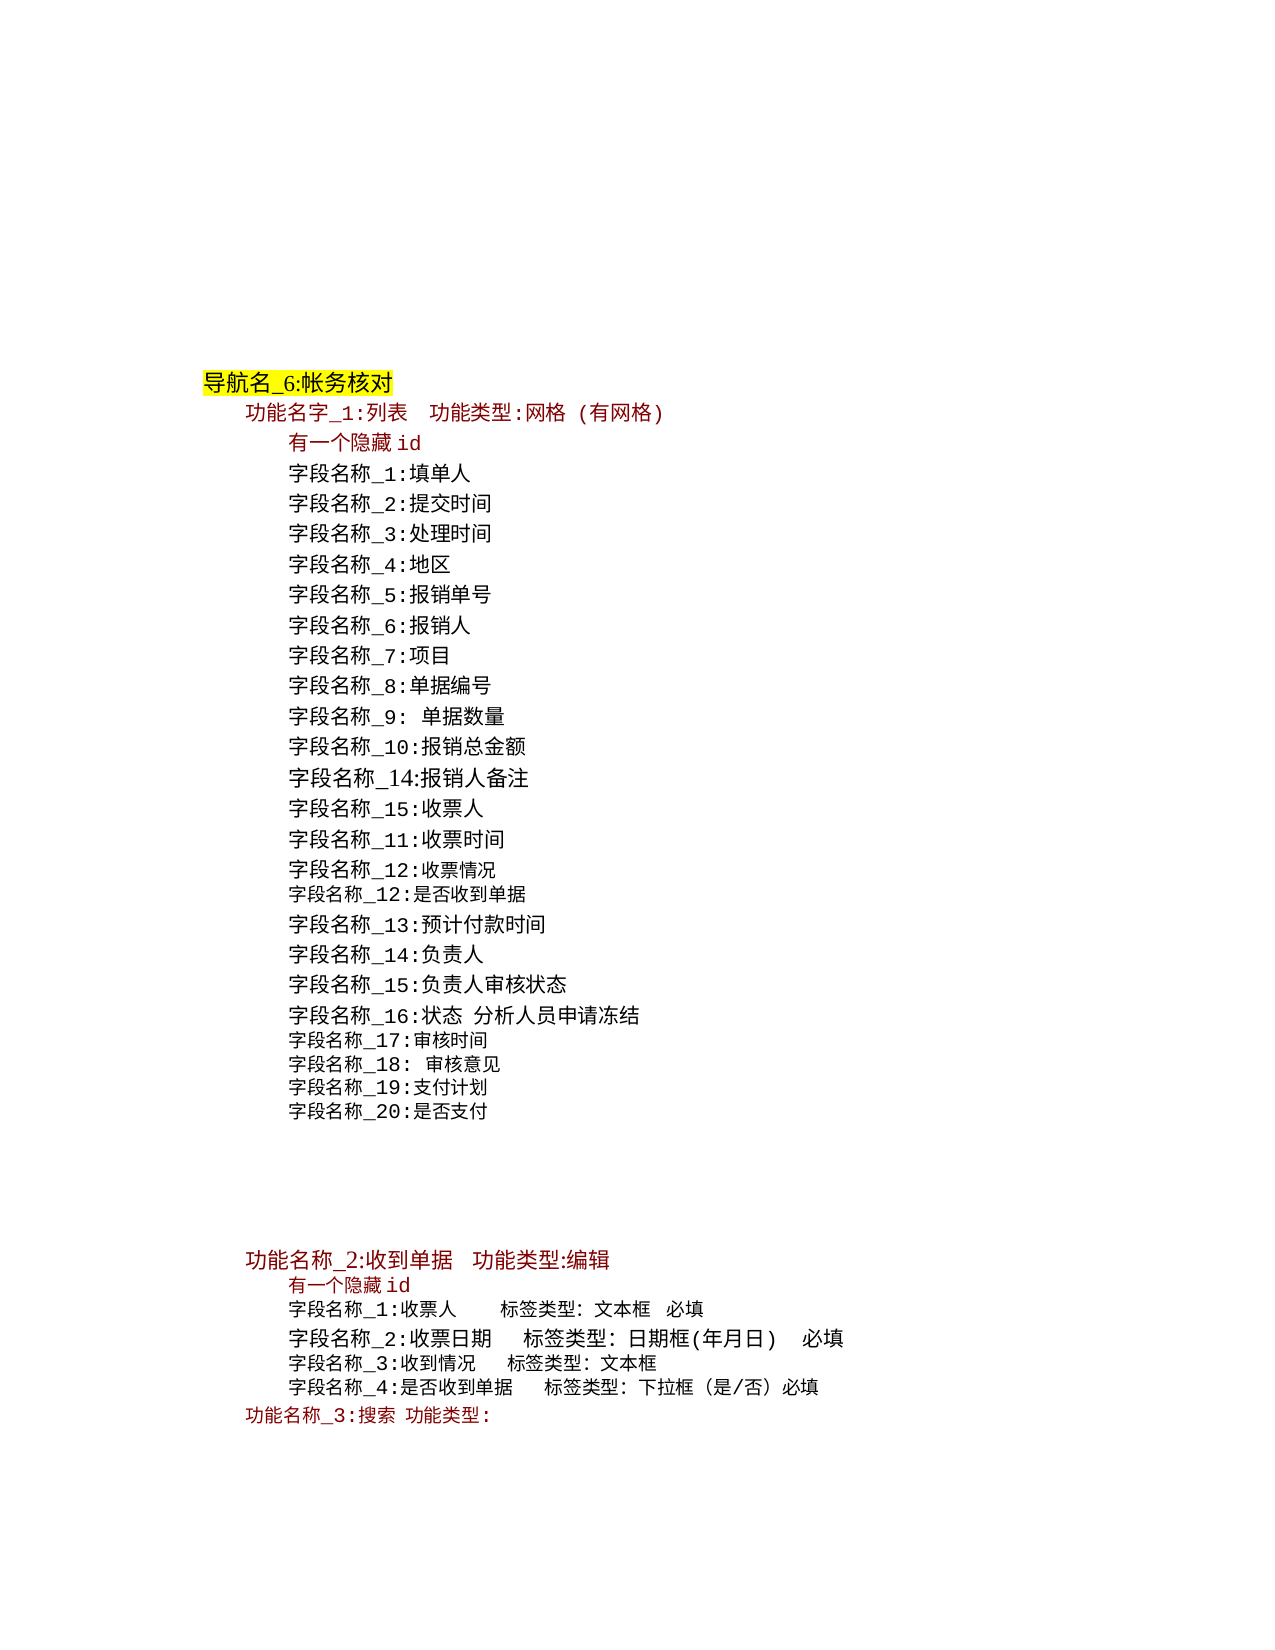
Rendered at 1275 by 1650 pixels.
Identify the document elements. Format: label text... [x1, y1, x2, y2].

text 字段名称_12:收票情况 [118, 853, 1157, 884]
text 功能名称_2:收到单据 功能类型:编辑 [118, 1243, 1157, 1275]
text 字段名称_2:提交时间 [118, 487, 1157, 518]
text 字段名称_3:处理时间 [118, 518, 1157, 548]
text 字段名称_15:收票人 [118, 793, 1157, 823]
text 字段名称_4:是否收到单据 标签类型：下拉框（是/否）必填 [118, 1377, 1157, 1401]
text 字段名称_5:报销单号 [118, 578, 1157, 609]
text 字段名称_13:预计付款时间 [118, 908, 1157, 938]
text 有一个隐藏id [118, 1275, 1157, 1299]
text 有一个隐藏id [118, 426, 1157, 457]
text 功能名称_3:搜索 功能类型: [118, 1401, 1157, 1429]
text 功能名字_1:列表 功能类型:网格 (有网格) [118, 396, 1157, 426]
text 字段名称_1:收票人 标签类型：文本框 必填 [118, 1299, 1157, 1322]
text 字段名称_10:报销总金额 [118, 731, 1157, 761]
text 字段名称_14:报销人备注 [118, 761, 1157, 793]
text 导航名_6:帐务核对 [118, 369, 1157, 396]
text 字段名称_9: 单据数量 [118, 700, 1157, 731]
text 字段名称_6:报销人 [118, 609, 1157, 639]
text 字段名称_1:填单人 [118, 457, 1157, 487]
text 字段名称_3:收到情况 标签类型：文本框 [118, 1353, 1157, 1377]
text 字段名称_16:状态 分析人员申请冻结 [118, 999, 1157, 1029]
text 字段名称_2:收票日期 标签类型：日期框(年月日) 必填 [118, 1322, 1157, 1353]
text 字段名称_7:项目 [118, 639, 1157, 670]
text 字段名称_20:是否支付 [118, 1101, 1157, 1125]
text 字段名称_15:负责人审核状态 [118, 969, 1157, 999]
text 字段名称_19:支付计划 [118, 1077, 1157, 1101]
text 字段名称_18: 审核意见 [118, 1053, 1157, 1077]
text 字段名称_12:是否收到单据 [118, 884, 1157, 908]
text 字段名称_11:收票时间 [118, 823, 1157, 853]
text 字段名称_4:地区 [118, 548, 1157, 578]
text 字段名称_14:负责人 [118, 938, 1157, 969]
text 字段名称_17:审核时间 [118, 1029, 1157, 1053]
text 字段名称_8:单据编号 [118, 670, 1157, 700]
